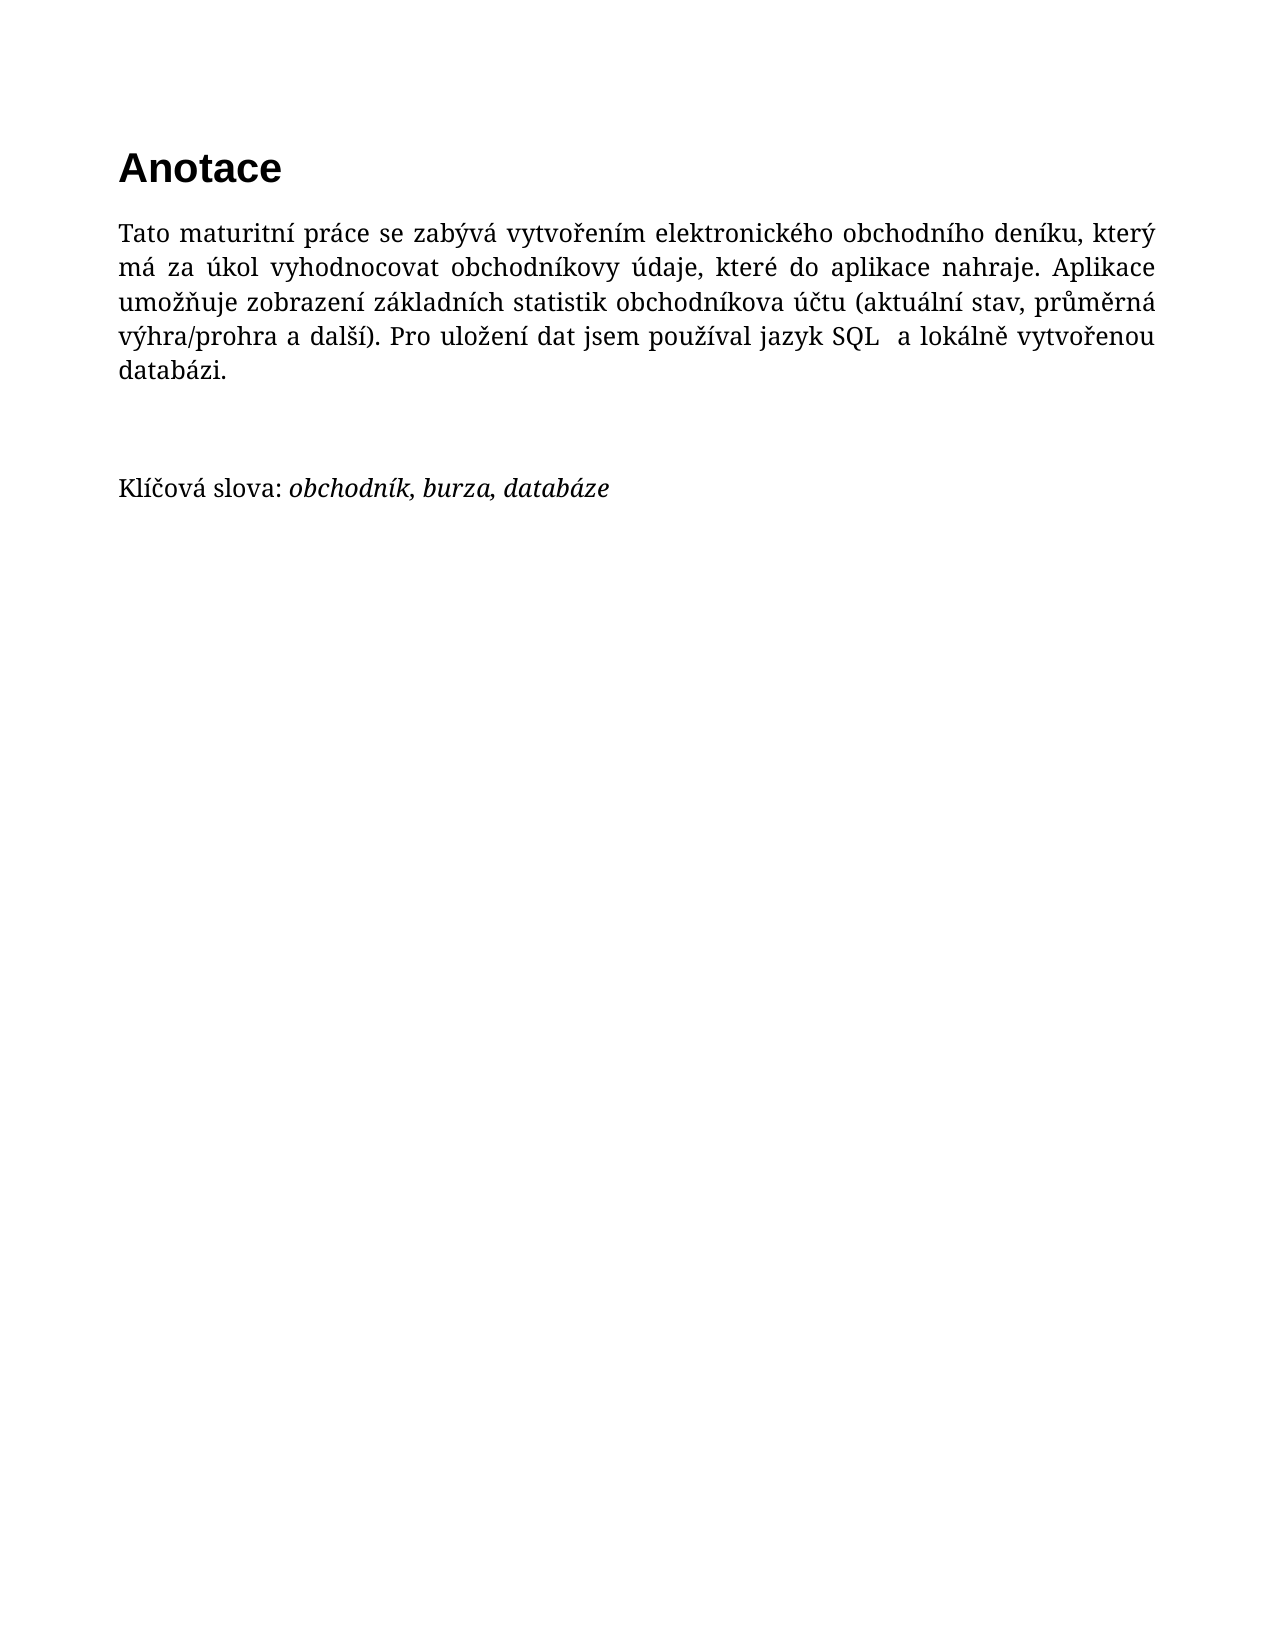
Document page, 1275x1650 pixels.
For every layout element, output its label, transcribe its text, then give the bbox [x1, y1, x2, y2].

text Klíčová slova: obchodník, burza, databáze [118, 470, 1157, 504]
text Tato maturitní práce se zabývá vytvořením elektronického obchodního deníku, který má za úkol vyhodnocovat obchodníkovy údaje, které do aplikace nahraje. Aplikace umožňuje zobrazení základních statistik obchodníkova účtu (aktuální stav, průměrná výhra/prohra a další). Pro uložení dat jsem používal jazyk SQL a lokálně vytvořenou databázi. [118, 216, 1157, 386]
subtitle Anotace [118, 143, 1157, 191]
